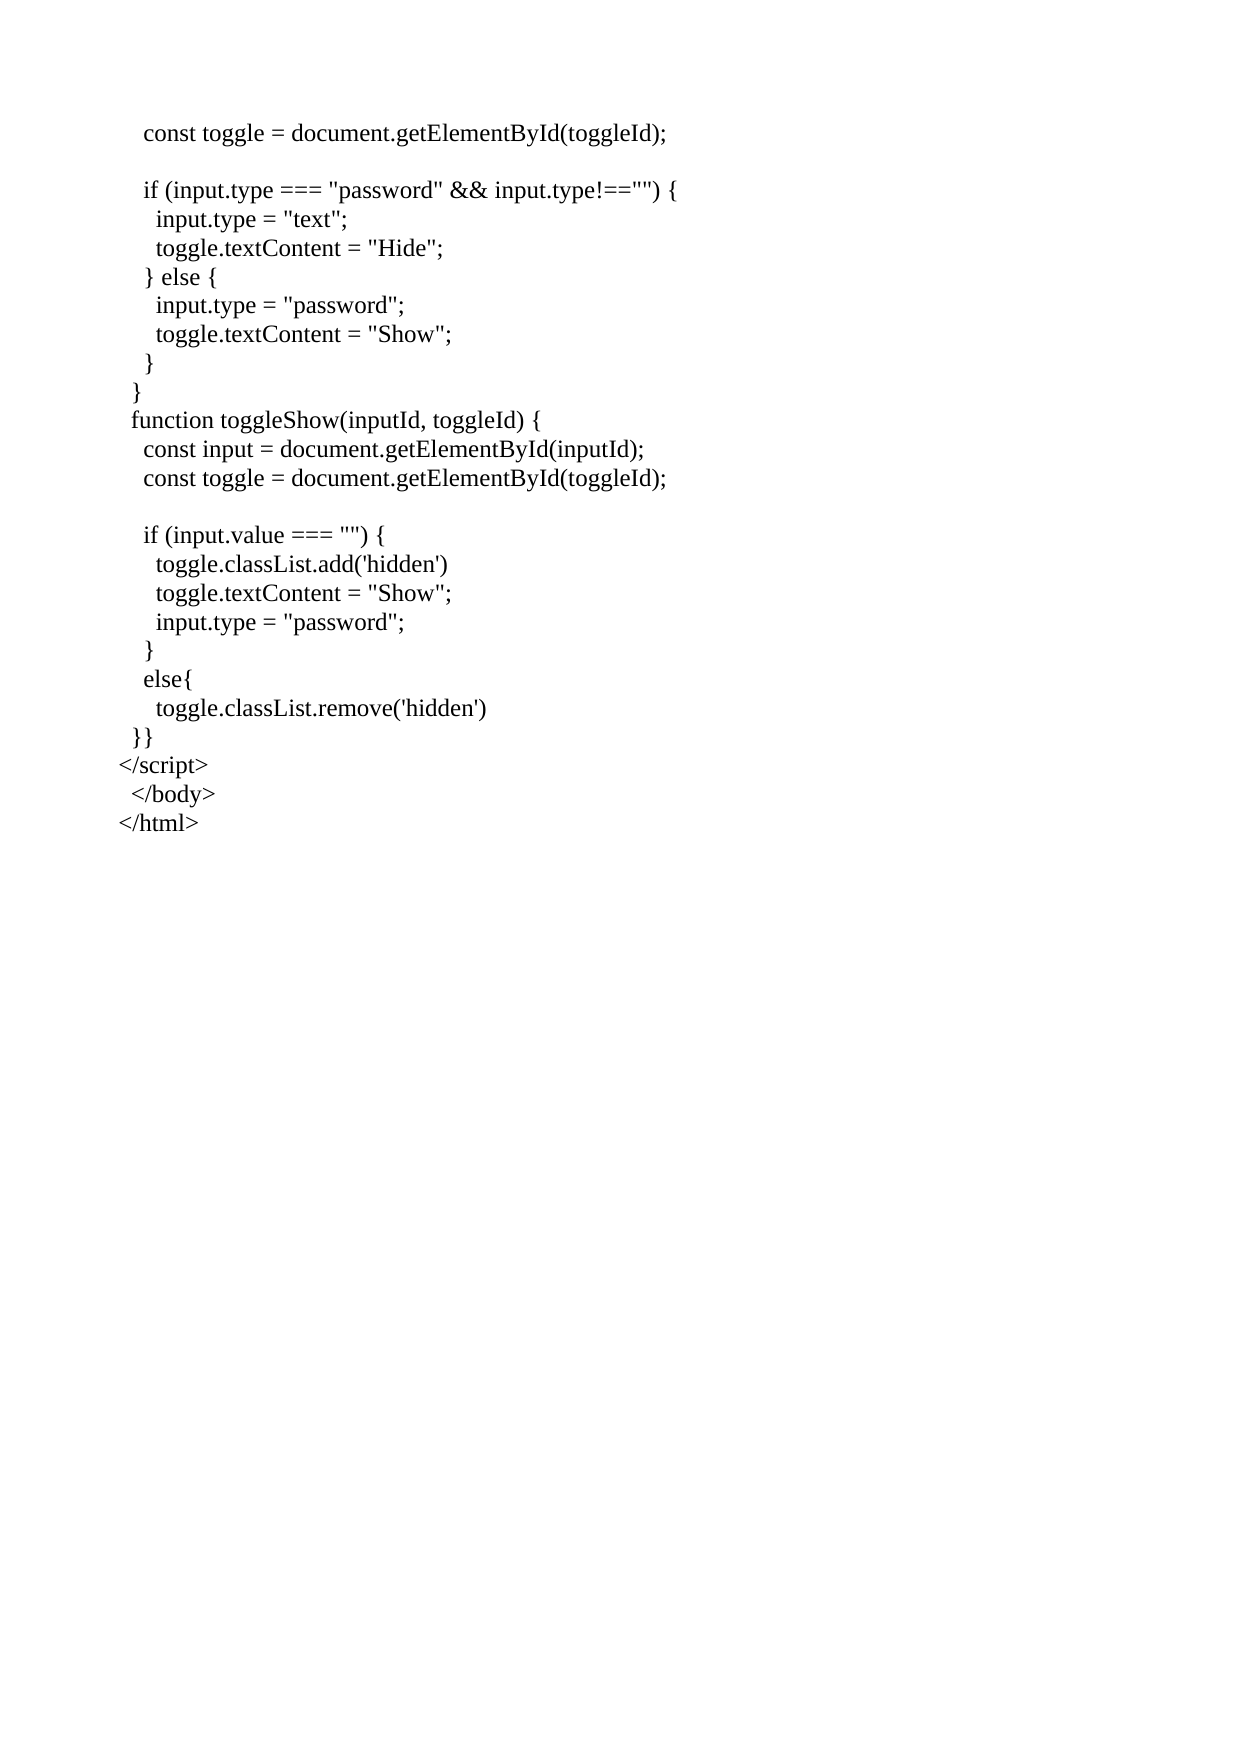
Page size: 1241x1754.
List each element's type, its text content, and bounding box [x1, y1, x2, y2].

text toggle.textContent = "Hide"; [118, 233, 1122, 262]
text if (input.value === "") { [118, 521, 1122, 549]
text else{ [118, 664, 1122, 693]
text } [118, 377, 1122, 406]
text toggle.textContent = "Show"; [118, 578, 1122, 607]
text toggle.textContent = "Show"; [118, 319, 1122, 348]
text toggle.classList.add('hidden') [118, 549, 1122, 578]
text if (input.type === "password" && input.type!=="") { [118, 176, 1122, 204]
text const toggle = document.getElementById(toggleId); [118, 463, 1122, 492]
text </script> [118, 751, 1122, 779]
text input.type = "text"; [118, 204, 1122, 233]
text }} [118, 722, 1122, 751]
text </body> [118, 779, 1122, 808]
text const input = document.getElementById(inputId); [118, 434, 1122, 463]
text } [118, 636, 1122, 664]
text </html> [118, 808, 1122, 837]
text input.type = "password"; [118, 607, 1122, 636]
text toggle.classList.remove('hidden') [118, 693, 1122, 722]
text input.type = "password"; [118, 291, 1122, 319]
text } [118, 348, 1122, 377]
text const toggle = document.getElementById(toggleId); [118, 118, 1122, 147]
text function toggleShow(inputId, toggleId) { [118, 406, 1122, 434]
text } else { [118, 262, 1122, 291]
